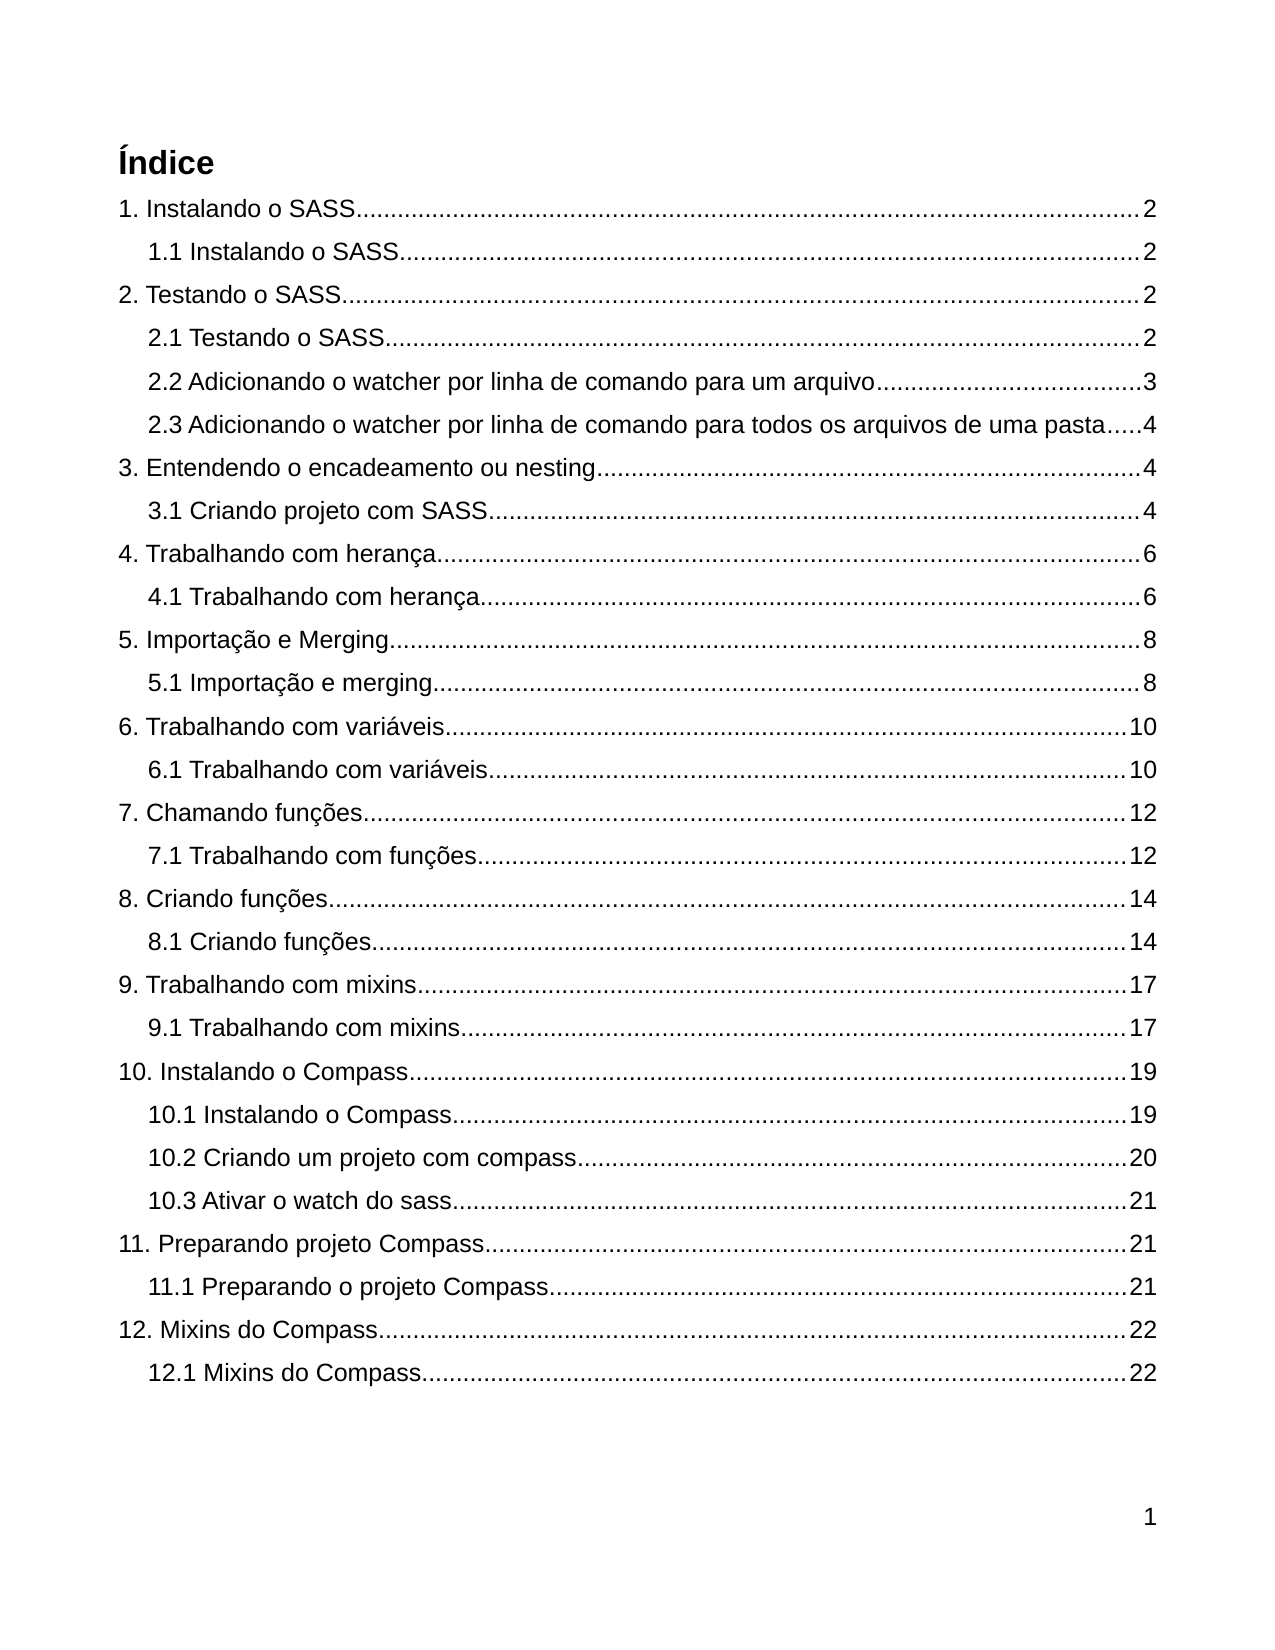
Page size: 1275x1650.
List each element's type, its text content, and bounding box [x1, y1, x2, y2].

text 12.1 Mixins do Compass 22 [148, 1358, 1157, 1387]
text 4.1 Trabalhando com herança 6 [148, 582, 1157, 611]
text 4. Trabalhando com herança 6 [118, 539, 1157, 568]
subtitle Índice [118, 143, 1157, 182]
text 10.2 Criando um projeto com compass 20 [148, 1143, 1157, 1172]
text 11.1 Preparando o projeto Compass 21 [148, 1272, 1157, 1301]
text 2.3 Adicionando o watcher por linha de comando para todos os arquivos de uma pasta 4 [148, 410, 1157, 438]
text 2.1 Testando o SASS 2 [148, 323, 1157, 352]
text 11. Preparando projeto Compass 21 [118, 1229, 1157, 1258]
text 7.1 Trabalhando com funções 12 [148, 841, 1157, 870]
text 5.1 Importação e merging 8 [148, 668, 1157, 697]
text 10.1 Instalando o Compass 19 [148, 1100, 1157, 1128]
text 2. Testando o SASS 2 [118, 280, 1157, 309]
text 1.1 Instalando o SASS 2 [148, 237, 1157, 266]
text 9. Trabalhando com mixins 17 [118, 970, 1157, 999]
text 6.1 Trabalhando com variáveis 10 [148, 755, 1157, 783]
text 3.1 Criando projeto com SASS 4 [148, 496, 1157, 525]
text 6. Trabalhando com variáveis 10 [118, 712, 1157, 740]
text 8.1 Criando funções 14 [148, 927, 1157, 956]
text 3. Entendendo o encadeamento ou nesting 4 [118, 453, 1157, 482]
text 2.2 Adicionando o watcher por linha de comando para um arquivo 3 [148, 367, 1157, 395]
text 7. Chamando funções 12 [118, 798, 1157, 827]
text 10. Instalando o Compass 19 [118, 1057, 1157, 1085]
text 10.3 Ativar o watch do sass 21 [148, 1186, 1157, 1215]
text 9.1 Trabalhando com mixins 17 [148, 1013, 1157, 1042]
text 5. Importação e Merging 8 [118, 625, 1157, 654]
text 8. Criando funções 14 [118, 884, 1157, 913]
text 1. Instalando o SASS 2 [118, 194, 1157, 223]
text 12. Mixins do Compass 22 [118, 1315, 1157, 1344]
